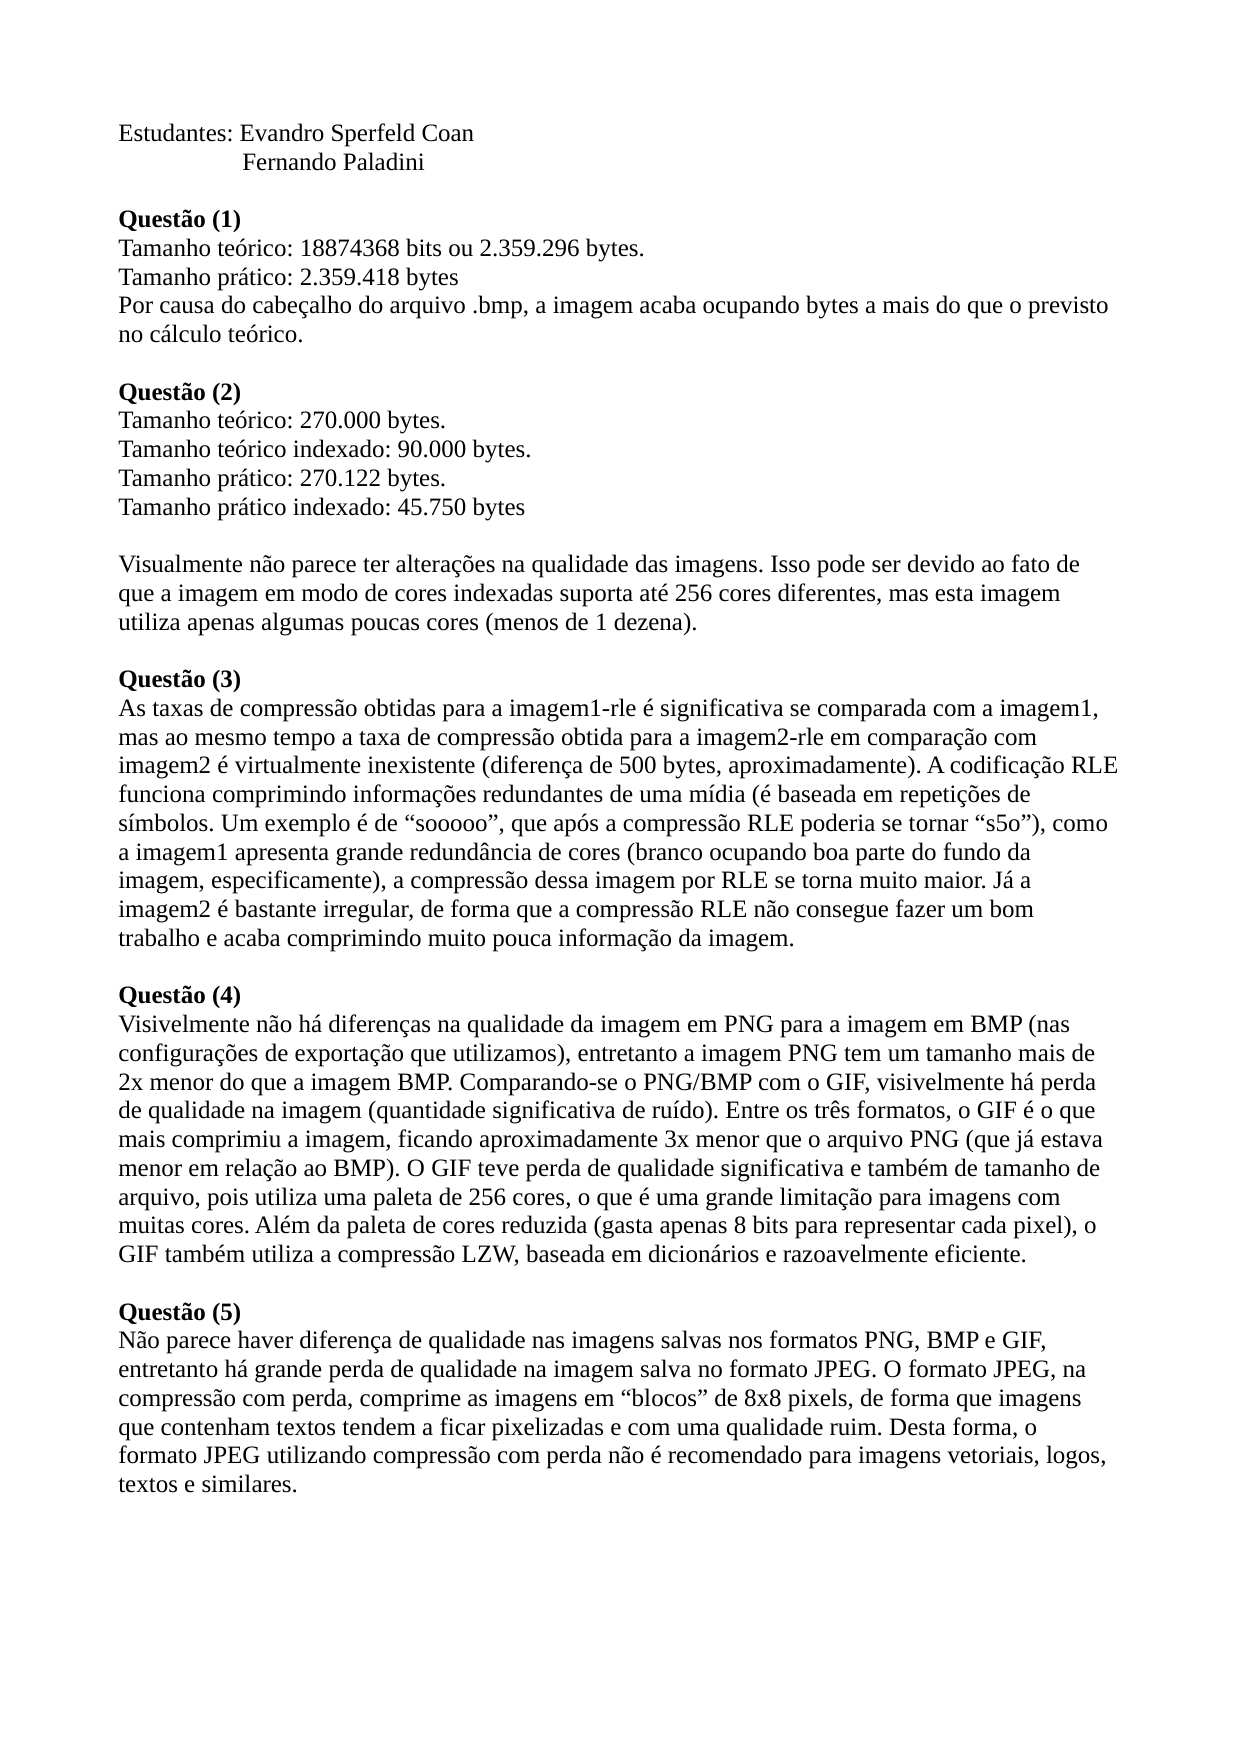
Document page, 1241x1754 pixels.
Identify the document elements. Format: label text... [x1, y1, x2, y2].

text Tamanho prático: 2.359.418 bytes [118, 262, 1122, 291]
text Por causa do cabeçalho do arquivo .bmp, a imagem acaba ocupando bytes a mais do que o previsto no cálculo teórico. [118, 291, 1122, 348]
text Questão (5) [118, 1297, 1122, 1326]
text Tamanho teórico: 18874368 bits ou 2.359.296 bytes. [118, 233, 1122, 262]
text Visivelmente não há diferenças na qualidade da imagem em PNG para a imagem em BMP (nas configurações de exportação que utilizamos), entretanto a imagem PNG tem um tamanho mais de 2x menor do que a imagem BMP. Comparando-se o PNG/BMP com o GIF, visivelmente há perda de qualidade na imagem (quantidade significativa de ruído). Entre os três formatos, o GIF é o que mais comprimiu a imagem, ficando aproximadamente 3x menor que o arquivo PNG (que já estava menor em relação ao BMP). O GIF teve perda de qualidade significativa e também de tamanho de arquivo, pois utiliza uma paleta de 256 cores, o que é uma grande limitação para imagens com muitas cores. Além da paleta de cores reduzida (gasta apenas 8 bits para representar cada pixel), o GIF também utiliza a compressão LZW, baseada em dicionários e razoavelmente eficiente. [118, 1009, 1122, 1268]
text Não parece haver diferença de qualidade nas imagens salvas nos formatos PNG, BMP e GIF, entretanto há grande perda de qualidade na imagem salva no formato JPEG. O formato JPEG, na compressão com perda, comprime as imagens em “blocos” de 8x8 pixels, de forma que imagens que contenham textos tendem a ficar pixelizadas e com uma qualidade ruim. Desta forma, o formato JPEG utilizando compressão com perda não é recomendado para imagens vetoriais, logos, textos e similares. [118, 1326, 1122, 1498]
text Visualmente não parece ter alterações na qualidade das imagens. Isso pode ser devido ao fato de que a imagem em modo de cores indexadas suporta até 256 cores diferentes, mas esta imagem utiliza apenas algumas poucas cores (menos de 1 dezena). [118, 549, 1122, 636]
text Tamanho teórico: 270.000 bytes. [118, 406, 1122, 434]
text Estudantes: Evandro Sperfeld Coan [118, 118, 1122, 147]
text Tamanho teórico indexado: 90.000 bytes. Tamanho prático: 270.122 bytes. [118, 434, 1122, 492]
text As taxas de compressão obtidas para a imagem1-rle é significativa se comparada com a imagem1, mas ao mesmo tempo a taxa de compressão obtida para a imagem2-rle em comparação com imagem2 é virtualmente inexistente (diferença de 500 bytes, aproximadamente). A codificação RLE funciona comprimindo informações redundantes de uma mídia (é baseada em repetições de símbolos. Um exemplo é de “sooooo”, que após a compressão RLE poderia se tornar “s5o”), como a imagem1 apresenta grande redundância de cores (branco ocupando boa parte do fundo da imagem, especificamente), a compressão dessa imagem por RLE se torna muito maior. Já a imagem2 é bastante irregular, de forma que a compressão RLE não consegue fazer um bom trabalho e acaba comprimindo muito pouca informação da imagem. [118, 693, 1122, 952]
text Fernando Paladini [118, 147, 1122, 176]
text Tamanho prático indexado: 45.750 bytes [118, 492, 1122, 521]
text Questão (3) [118, 664, 1122, 693]
text Questão (2) [118, 377, 1122, 406]
text Questão (4) [118, 981, 1122, 1009]
text Questão (1) [118, 204, 1122, 233]
